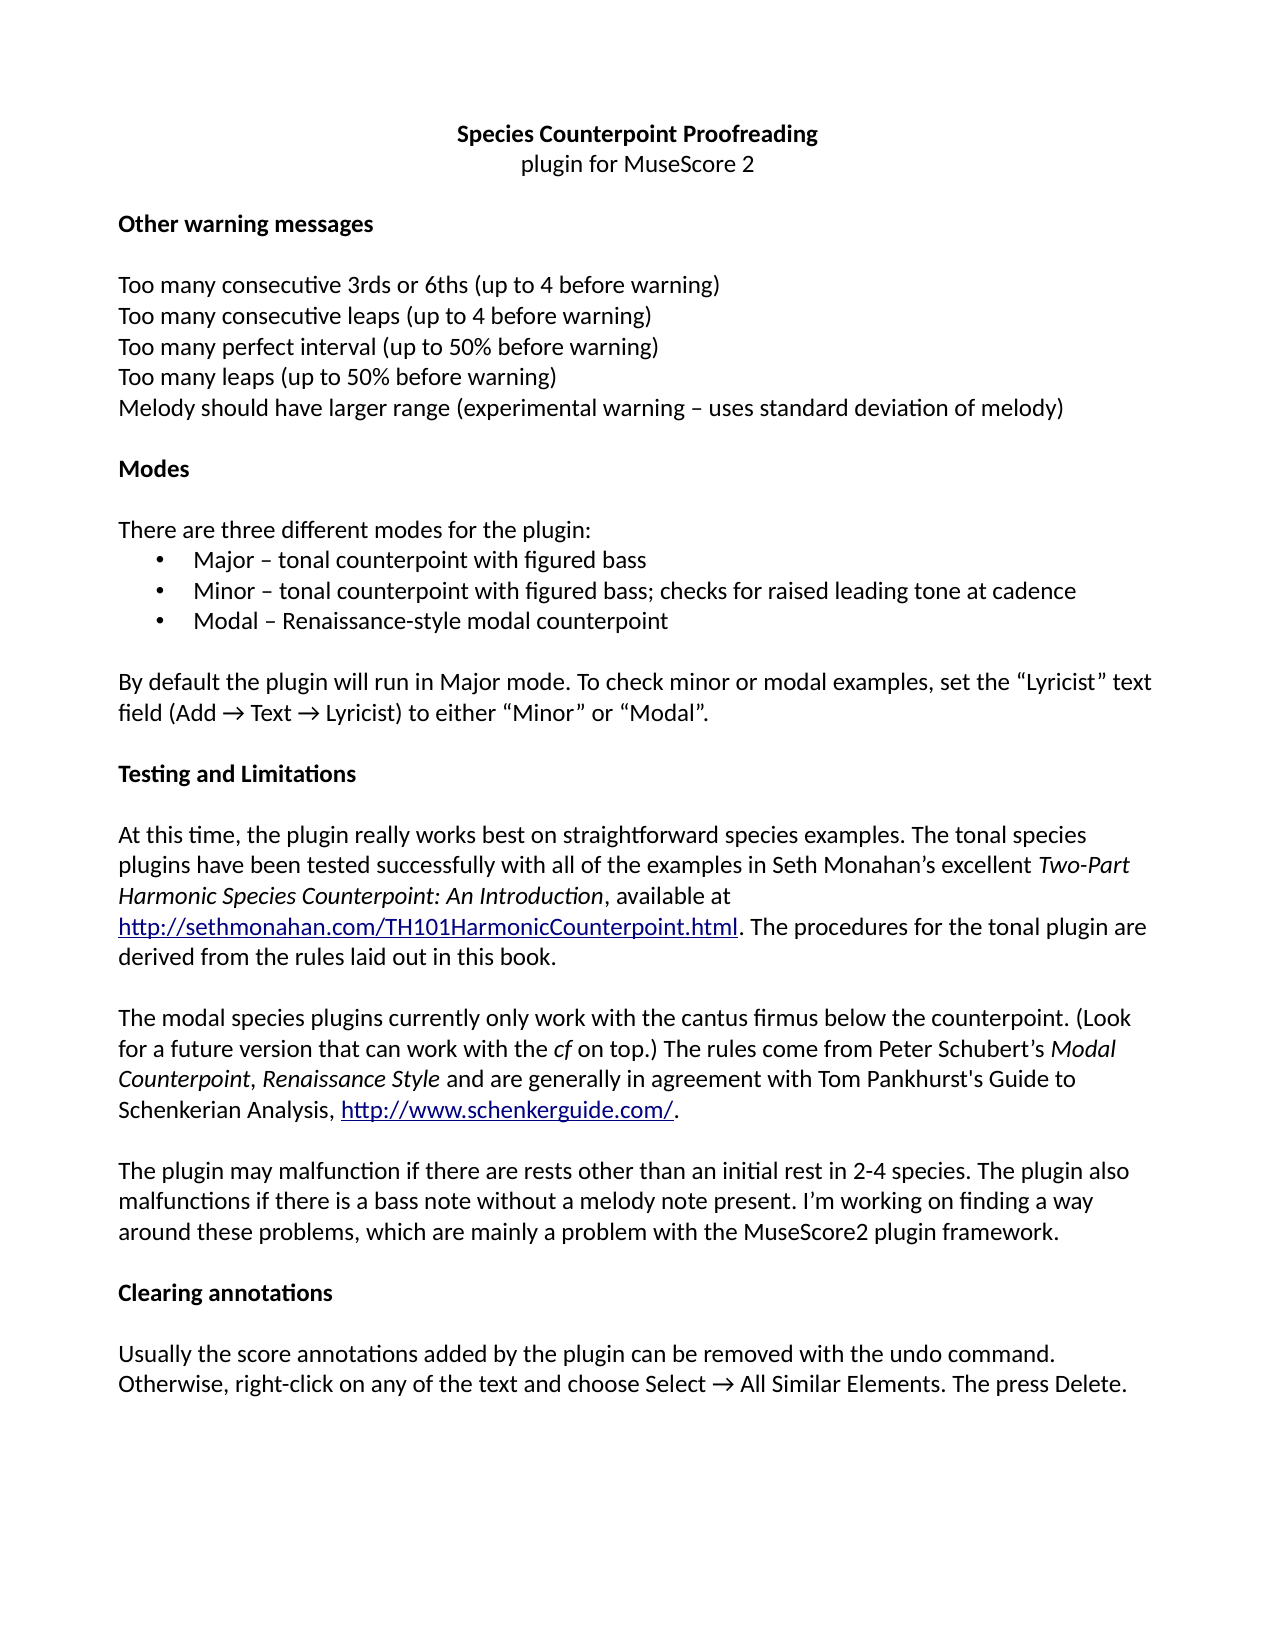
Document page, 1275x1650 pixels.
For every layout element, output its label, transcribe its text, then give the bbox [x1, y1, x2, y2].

text Clearing annotations [118, 1277, 1157, 1307]
text Usually the score annotations added by the plugin can be removed with the undo command. Otherwise, right-click on any of the text and choose Select → All Similar Elements. The press Delete. [118, 1338, 1157, 1399]
text Testing and Limitations [118, 758, 1157, 788]
text Too many perfect interval (up to 50% before warning) [118, 331, 1157, 361]
text Melody should have larger range (experimental warning – uses standard deviation of melody) [118, 392, 1157, 422]
text Too many leaps (up to 50% before warning) [118, 361, 1157, 392]
text Too many consecutive 3rds or 6ths (up to 4 before warning) [118, 270, 1157, 300]
list Major – tonal counterpoint with figured bass [156, 544, 1157, 575]
text There are three different modes for the plugin: [118, 514, 1157, 544]
text At this time, the plugin really works best on straightforward species examples. The tonal species plugins have been tested successfully with all of the examples in Seth Monahan’s excellent Two-Part Harmonic Species Counterpoint: An Introduction, available at http://sethmonahan.com/TH101HarmonicCounterpoint.html. The procedures for the tonal plugin are derived from the rules laid out in this book. [118, 819, 1157, 972]
text Modes [118, 453, 1157, 483]
text Too many consecutive leaps (up to 4 before warning) [118, 300, 1157, 331]
text The plugin may malfunction if there are rests other than an initial rest in 2-4 species. The plugin also malfunctions if there is a bass note without a melody note present. I’m working on finding a way around these problems, which are mainly a problem with the MuseScore2 plugin framework. [118, 1155, 1157, 1246]
text Other warning messages [118, 209, 1157, 239]
text The modal species plugins currently only work with the cantus firmus below the counterpoint. (Look for a future version that can work with the cf on top.) The rules come from Peter Schubert’s Modal Counterpoint, Renaissance Style and are generally in agreement with Tom Pankhurst's Guide to Schenkerian Analysis, http://www.schenkerguide.com/. [118, 1002, 1157, 1124]
list Modal – Renaissance-style modal counterpoint [156, 605, 1157, 636]
text By default the plugin will run in Major mode. To check minor or modal examples, set the “Lyricist” text field (Add → Text → Lyricist) to either “Minor” or “Modal”. [118, 666, 1157, 727]
list Minor – tonal counterpoint with figured bass; checks for raised leading tone at cadence [156, 575, 1157, 605]
